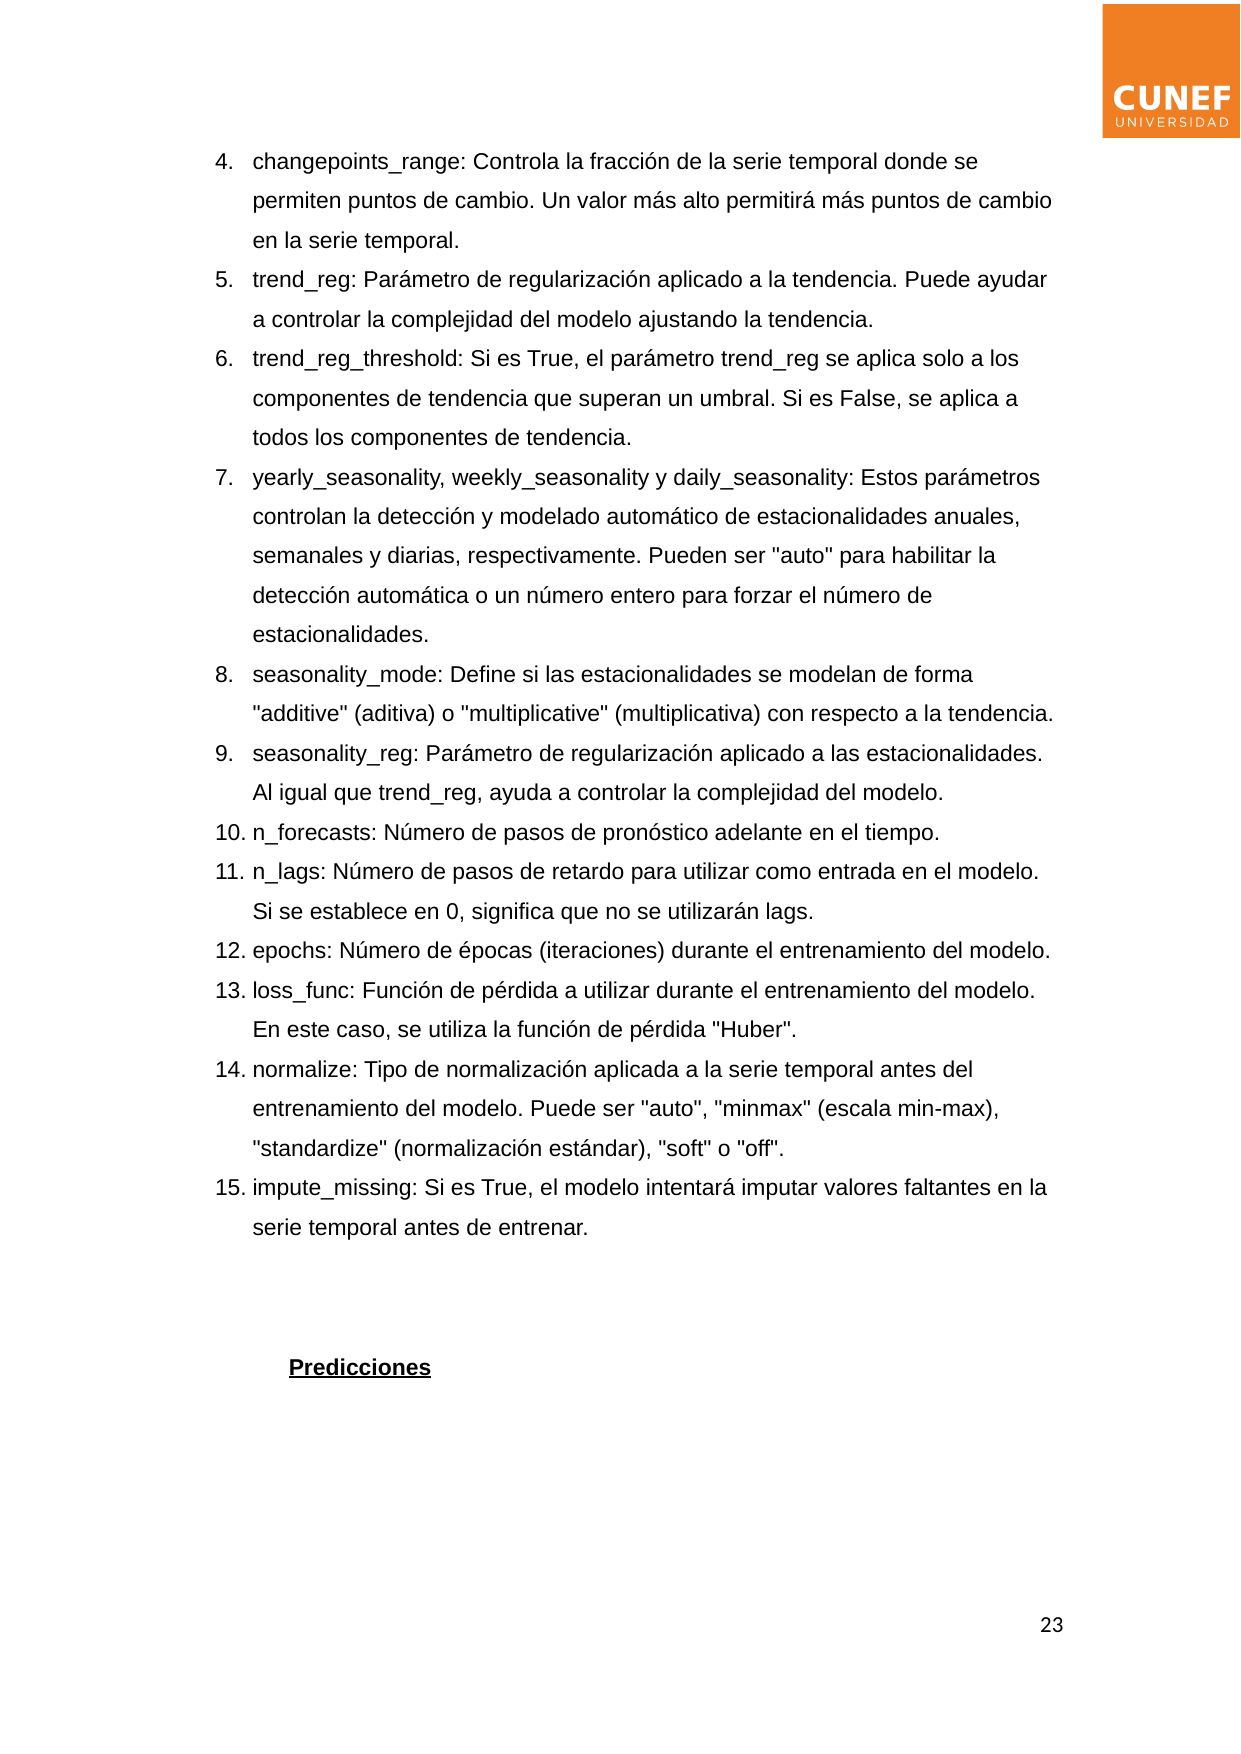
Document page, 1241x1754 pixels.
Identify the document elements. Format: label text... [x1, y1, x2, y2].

list seasonality_mode: Define si las estacionalidades se modelan de forma "additive" (aditiva) o "multiplicative" (multiplicativa) con respecto a la tendencia. [215, 661, 1063, 727]
list trend_reg: Parámetro de regularización aplicado a la tendencia. Puede ayudar a controlar la complejidad del modelo ajustando la tendencia. [215, 266, 1063, 332]
list yearly_seasonality, weekly_seasonality y daily_seasonality: Estos parámetros controlan la detección y modelado automático de estacionalidades anuales, semanales y diarias, respectivamente. Pueden ser "auto" para habilitar la detección automática o un número entero para forzar el número de estacionalidades. [215, 463, 1063, 648]
list normalize: Tipo de normalización aplicada a la serie temporal antes del entrenamiento del modelo. Puede ser "auto", "minmax" (escala min-max), "standardize" (normalización estándar), "soft" o "off". [215, 1056, 1063, 1161]
list n_forecasts: Número de pasos de pronóstico adelante en el tiempo. [215, 819, 1063, 845]
list seasonality_reg: Parámetro de regularización aplicado a las estacionalidades. Al igual que trend_reg, ayuda a controlar la complejidad del modelo. [215, 740, 1063, 806]
list n_lags: Número de pasos de retardo para utilizar como entrada en el modelo. Si se establece en 0, significa que no se utilizarán lags. [215, 858, 1063, 924]
list trend_reg_threshold: Si es True, el parámetro trend_reg se aplica solo a los componentes de tendencia que superan un umbral. Si es False, se aplica a todos los componentes de tendencia. [215, 345, 1063, 450]
list epochs: Número de épocas (iteraciones) durante el entrenamiento del modelo. [215, 937, 1063, 963]
list changepoints_range: Controla la fracción de la serie temporal donde se permiten puntos de cambio. Un valor más alto permitirá más puntos de cambio en la serie temporal. [215, 148, 1063, 253]
list impute_missing: Si es True, el modelo intentará imputar valores faltantes en la serie temporal antes de entrenar. [215, 1174, 1063, 1240]
list Predicciones [288, 1354, 1063, 1380]
list loss_func: Función de pérdida a utilizar durante el entrenamiento del modelo. En este caso, se utiliza la función de pérdida "Huber". [215, 977, 1063, 1042]
